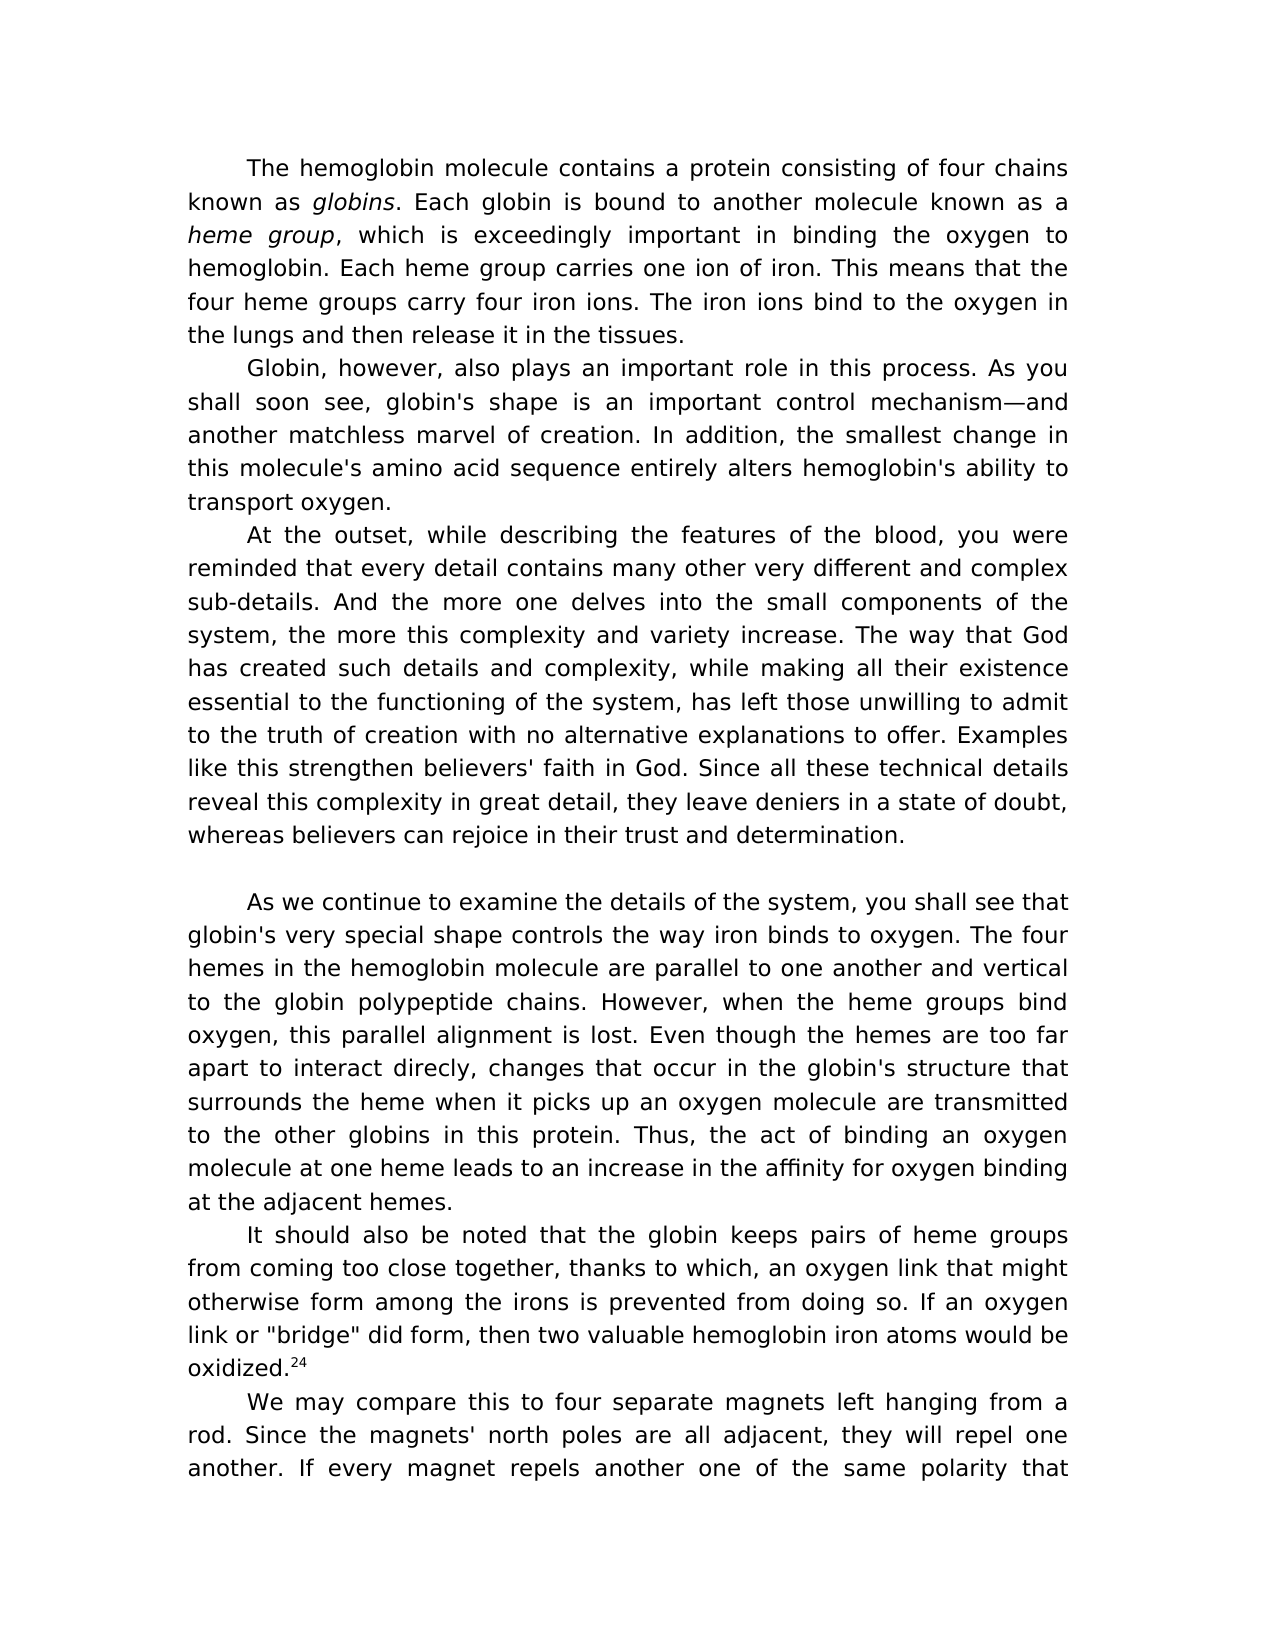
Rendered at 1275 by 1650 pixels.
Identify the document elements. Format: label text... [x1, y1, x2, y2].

text As we continue to examine the details of the system, you shall see that globin's very special shape controls the way iron binds to oxygen. The four hemes in the hemoglobin molecule are parallel to one another and vertical to the globin polypeptide chains. However, when the heme groups bind oxygen, this parallel alignment is lost. Even though the hemes are too far apart to interact direcly, changes that occur in the globin's structure that surrounds the heme when it picks up an oxygen molecule are transmitted to the other globins in this protein. Thus, the act of binding an oxygen molecule at one heme leads to an increase in the affinity for oxygen binding at the adjacent hemes. [187, 883, 1070, 1217]
text We may compare this to four separate magnets left hanging from a rod. Since the magnets' north poles are all adjacent, they will repel one another. If every magnet repels another one of the same polarity that [187, 1383, 1070, 1483]
text It should also be noted that the globin keeps pairs of heme groups from coming too close together, thanks to which, an oxygen link that might otherwise form among the irons is prevented from doing so. If an oxygen link or "bridge" did form, then two valuable hemoglobin iron atoms would be oxidized.24 [187, 1217, 1070, 1383]
text At the outset, while describing the features of the blood, you were reminded that every detail contains many other very different and complex sub-details. And the more one delves into the small components of the system, the more this complexity and variety increase. The way that God has created such details and complexity, while making all their existence essential to the functioning of the system, has left those unwilling to admit to the truth of creation with no alternative explanations to offer. Examples like this strengthen believers' faith in God. Since all these technical details reveal this complexity in great detail, they leave deniers in a state of doubt, whereas believers can rejoice in their trust and determination. [187, 517, 1070, 850]
text The hemoglobin molecule contains a protein consisting of four chains known as globins. Each globin is bound to another molecule known as a heme group, which is exceedingly important in binding the oxygen to hemoglobin. Each heme group carries one ion of iron. This means that the four heme groups carry four iron ions. The iron ions bind to the oxygen in the lungs and then release it in the tissues. [187, 150, 1070, 350]
text Globin, however, also plays an important role in this process. As you shall soon see, globin's shape is an important control mechanism—and another matchless marvel of creation. In addition, the smallest change in this molecule's amino acid sequence entirely alters hemoglobin's ability to transport oxygen. [187, 350, 1070, 517]
